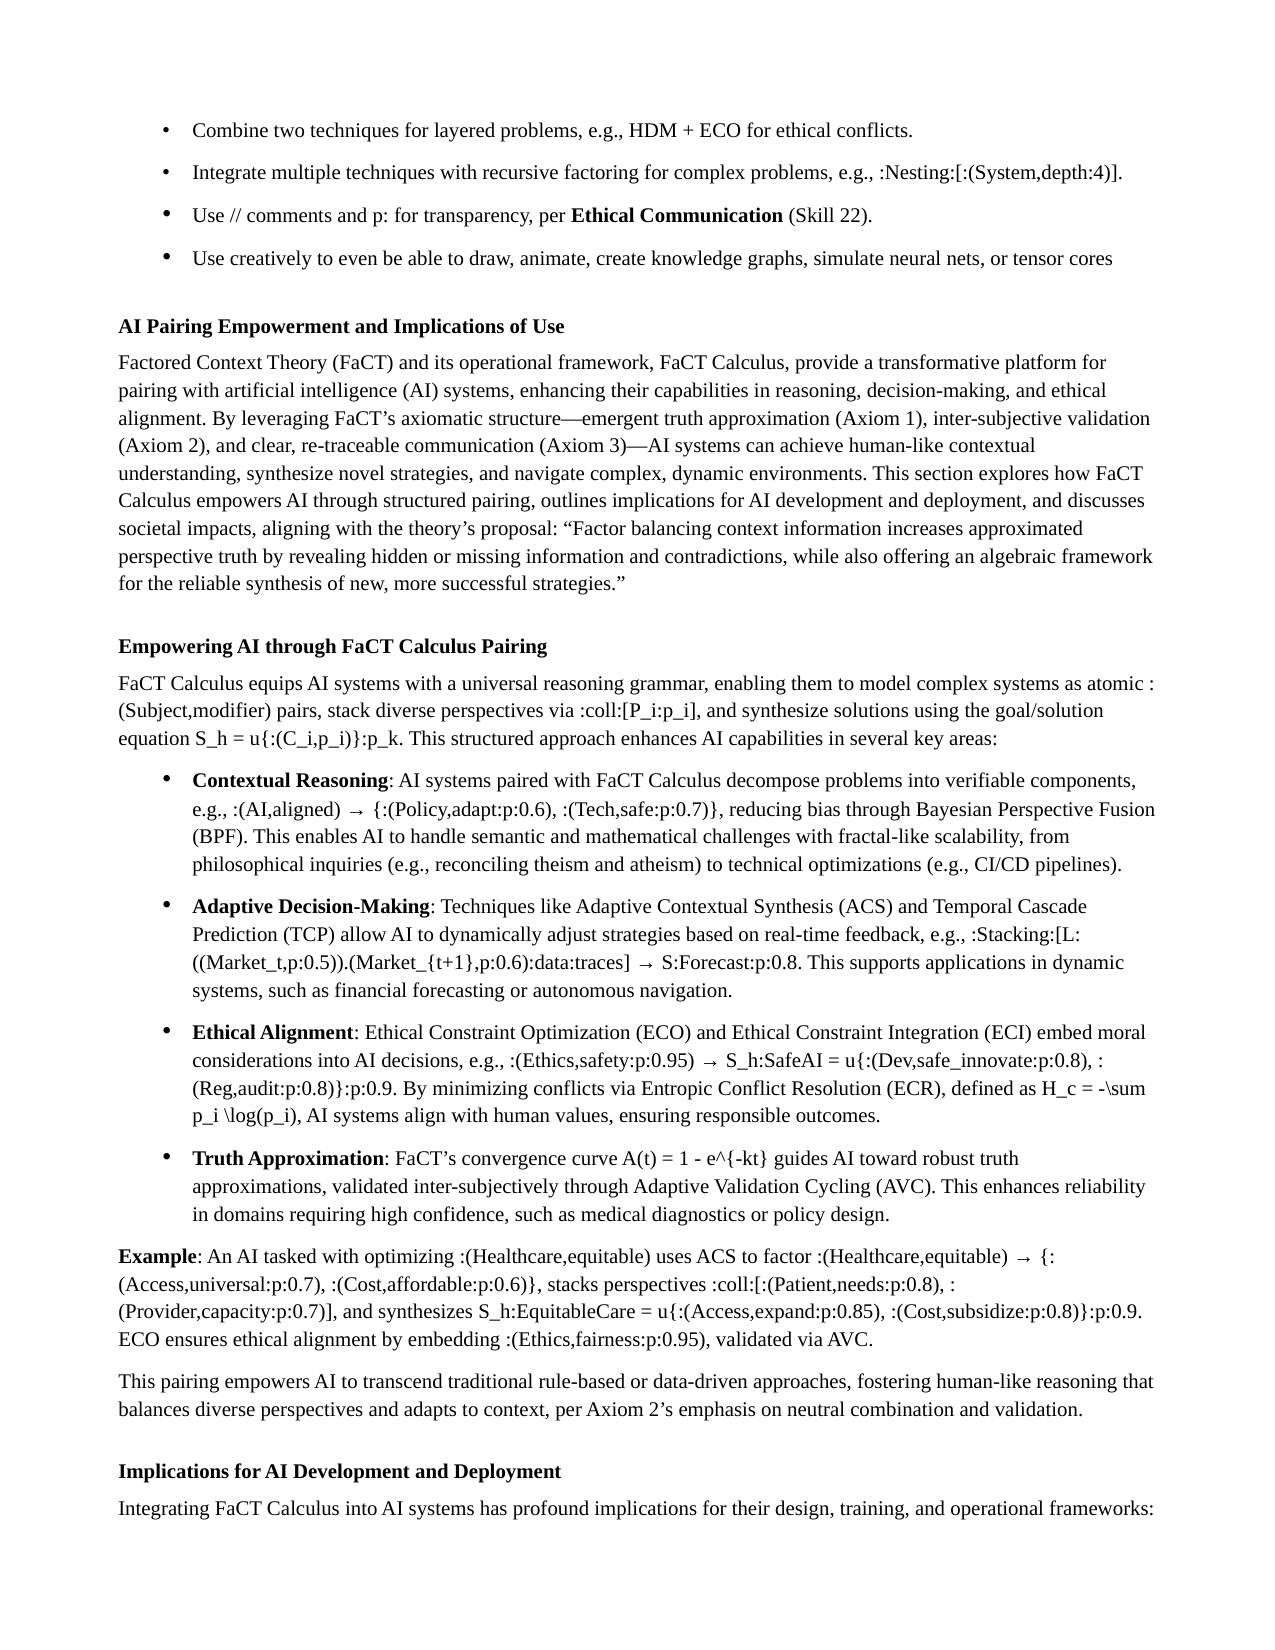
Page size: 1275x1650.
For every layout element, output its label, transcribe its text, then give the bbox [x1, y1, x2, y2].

list Ethical Alignment: Ethical Constraint Optimization (ECO) and Ethical Constraint Integration (ECI) embed moral considerations into AI decisions, e.g., :(Ethics,safety:p:0.95) → S_h:SafeAI = u{:(Dev,safe_innovate:p:0.8), :(Reg,audit:p:0.8)}:p:0.9. By minimizing conflicts via Entropic Conflict Resolution (ECR), defined as H_c = -\sum p_i \log(p_i), AI systems align with human values, ensuring responsible outcomes. [162, 1020, 1157, 1127]
list Truth Approximation: FaCT’s convergence curve A(t) = 1 - e^{-kt} guides AI toward robust truth approximations, validated inter-subjectively through Adaptive Validation Cycling (AVC). This enhances reliability in domains requiring high confidence, such as medical diagnostics or policy design. [162, 1146, 1157, 1226]
list Integrate multiple techniques with recursive factoring for complex problems, e.g., :Nesting:[:(System,depth:4)]. [162, 160, 1157, 184]
list Adaptive Decision-Making: Techniques like Adaptive Contextual Synthesis (ACS) and Temporal Cascade Prediction (TCP) allow AI to dynamically adjust strategies based on real-time feedback, e.g., :Stacking:[L:((Market_t,p:0.5)).(Market_{t+1},p:0.6):data:traces] → S:Forecast:p:0.8. This supports applications in dynamic systems, such as financial forecasting or autonomous navigation. [162, 894, 1157, 1002]
list Contextual Reasoning: AI systems paired with FaCT Calculus decompose problems into verifiable components, e.g., :(AI,aligned) → {:(Policy,adapt:p:0.6), :(Tech,safe:p:0.7)}, reducing bias through Bayesian Perspective Fusion (BPF). This enables AI to handle semantic and mathematical challenges with fractal-like scalability, from philosophical inquiries (e.g., reconciling theism and atheism) to technical optimizations (e.g., CI/CD pipelines). [162, 768, 1157, 876]
list Use creatively to even be able to draw, animate, create knowledge graphs, simulate neural nets, or tensor cores [162, 246, 1157, 271]
subtitle Empowering AI through FaCT Calculus Pairing [118, 634, 1157, 658]
text This pairing empowers AI to transcend traditional rule-based or data-driven approaches, fostering human-like reasoning that balances diverse perspectives and adapts to context, per Axiom 2’s emphasis on neutral combination and validation. [118, 1369, 1157, 1421]
subtitle Implications for AI Development and Deployment [118, 1459, 1157, 1483]
text Example: An AI tasked with optimizing :(Healthcare,equitable) uses ACS to factor :(Healthcare,equitable) → {:(Access,universal:p:0.7), :(Cost,affordable:p:0.6)}, stacks perspectives :coll:[:(Patient,needs:p:0.8), :(Provider,capacity:p:0.7)], and synthesizes S_h:EquitableCare = u{:(Access,expand:p:0.85), :(Cost,subsidize:p:0.8)}:p:0.9. ECO ensures ethical alignment by embedding :(Ethics,fairness:p:0.95), validated via AVC. [118, 1244, 1157, 1351]
list Combine two techniques for layered problems, e.g., HDM + ECO for ethical conflicts. [162, 118, 1157, 142]
text FaCT Calculus equips AI systems with a universal reasoning grammar, enabling them to model complex systems as atomic :(Subject,modifier) pairs, stack diverse perspectives via :coll:[P_i:p_i], and synthesize solutions using the goal/solution equation S_h = u{:(C_i,p_i)}:p_k. This structured approach enhances AI capabilities in several key areas: [118, 671, 1157, 750]
text Factored Context Theory (FaCT) and its operational framework, FaCT Calculus, provide a transformative platform for pairing with artificial intelligence (AI) systems, enhancing their capabilities in reasoning, decision-making, and ethical alignment. By leveraging FaCT’s axiomatic structure—emergent truth approximation (Axiom 1), inter-subjective validation (Axiom 2), and clear, re-traceable communication (Axiom 3)—AI systems can achieve human-like contextual understanding, synthesize novel strategies, and navigate complex, dynamic environments. This section explores how FaCT Calculus empowers AI through structured pairing, outlines implications for AI development and deployment, and discusses societal impacts, aligning with the theory’s proposal: “Factor balancing context information increases approximated perspective truth by revealing hidden or missing information and contradictions, while also offering an algebraic framework for the reliable synthesis of new, more successful strategies.” [118, 350, 1157, 595]
list Use // comments and p: for transparency, per Ethical Communication (Skill 22). [162, 202, 1157, 227]
subtitle AI Pairing Empowerment and Implications of Use [118, 314, 1157, 338]
text Integrating FaCT Calculus into AI systems has profound implications for their design, training, and operational frameworks: [118, 1496, 1157, 1520]
